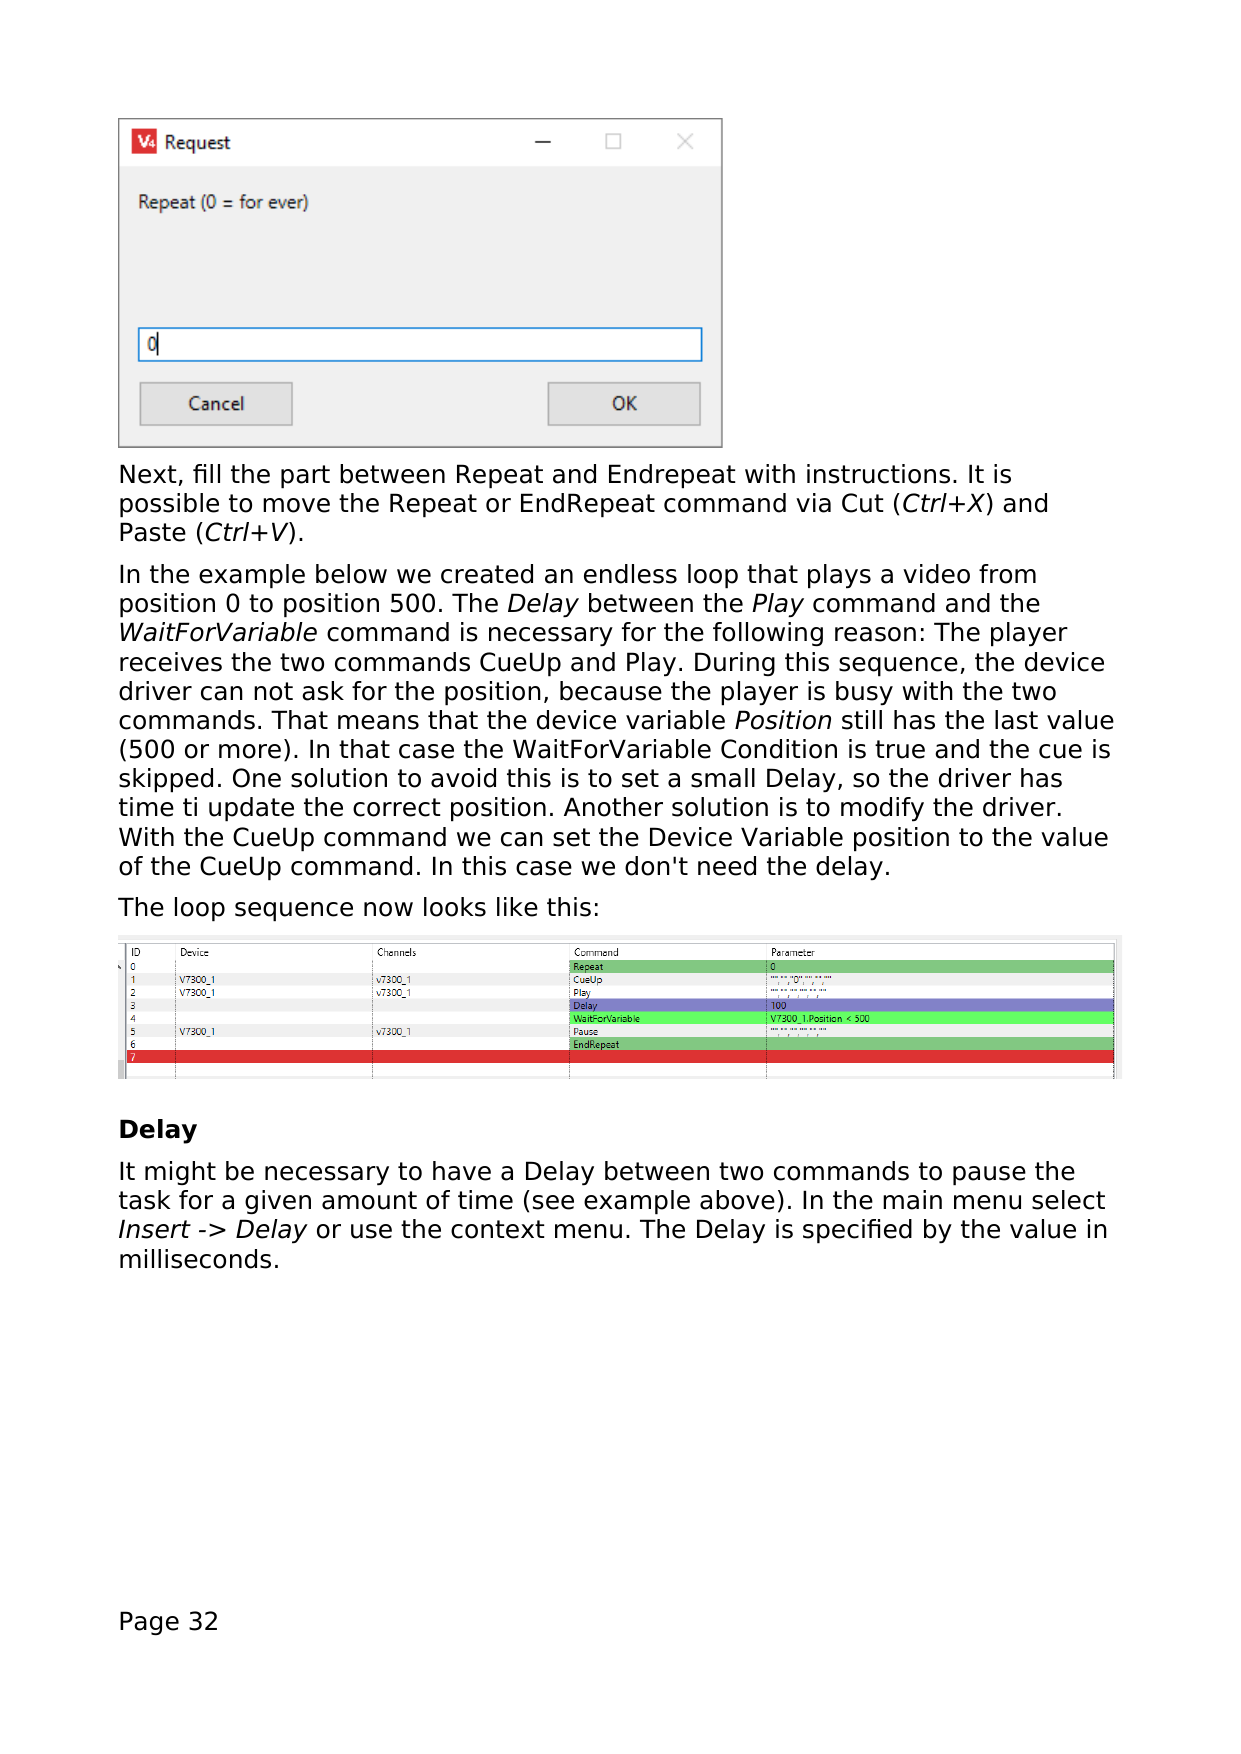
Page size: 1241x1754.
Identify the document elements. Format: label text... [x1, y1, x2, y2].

text It might be necessary to have a Delay between two commands to pause the task for a given amount of time (see example above). In the main menu select Insert -> Delay or use the context menu. The Delay is specified by the value in milliseconds. [118, 1157, 1122, 1274]
picture [118, 118, 723, 448]
text In the example below we created an endless loop that plays a video from position 0 to position 500. The Delay between the Play command and the WaitForVariable command is necessary for the following reason: The player receives the two commands CueUp and Play. During this sequence, the device driver can not ask for the position, because the player is busy with the two commands. That means that the device variable Position still has the last value (500 or more). In that case the WaitForVariable Condition is true and the cue is skipped. One solution to avoid this is to set a small Delay, so the driver has time ti update the correct position. Another solution is to modify the driver. With the CueUp command we can set the Device Variable position to the value of the CueUp command. In this case we don't need the delay. [118, 560, 1122, 881]
text Next, fill the part between Repeat and Endrepeat with instructions. It is possible to move the Repeat or EndRepeat command via Cut (Ctrl+X) and Paste (Ctrl+V). [118, 460, 1122, 548]
text The loop sequence now looks like this: [118, 894, 1122, 923]
subtitle Delay [118, 1116, 1122, 1145]
picture [118, 935, 1123, 1079]
